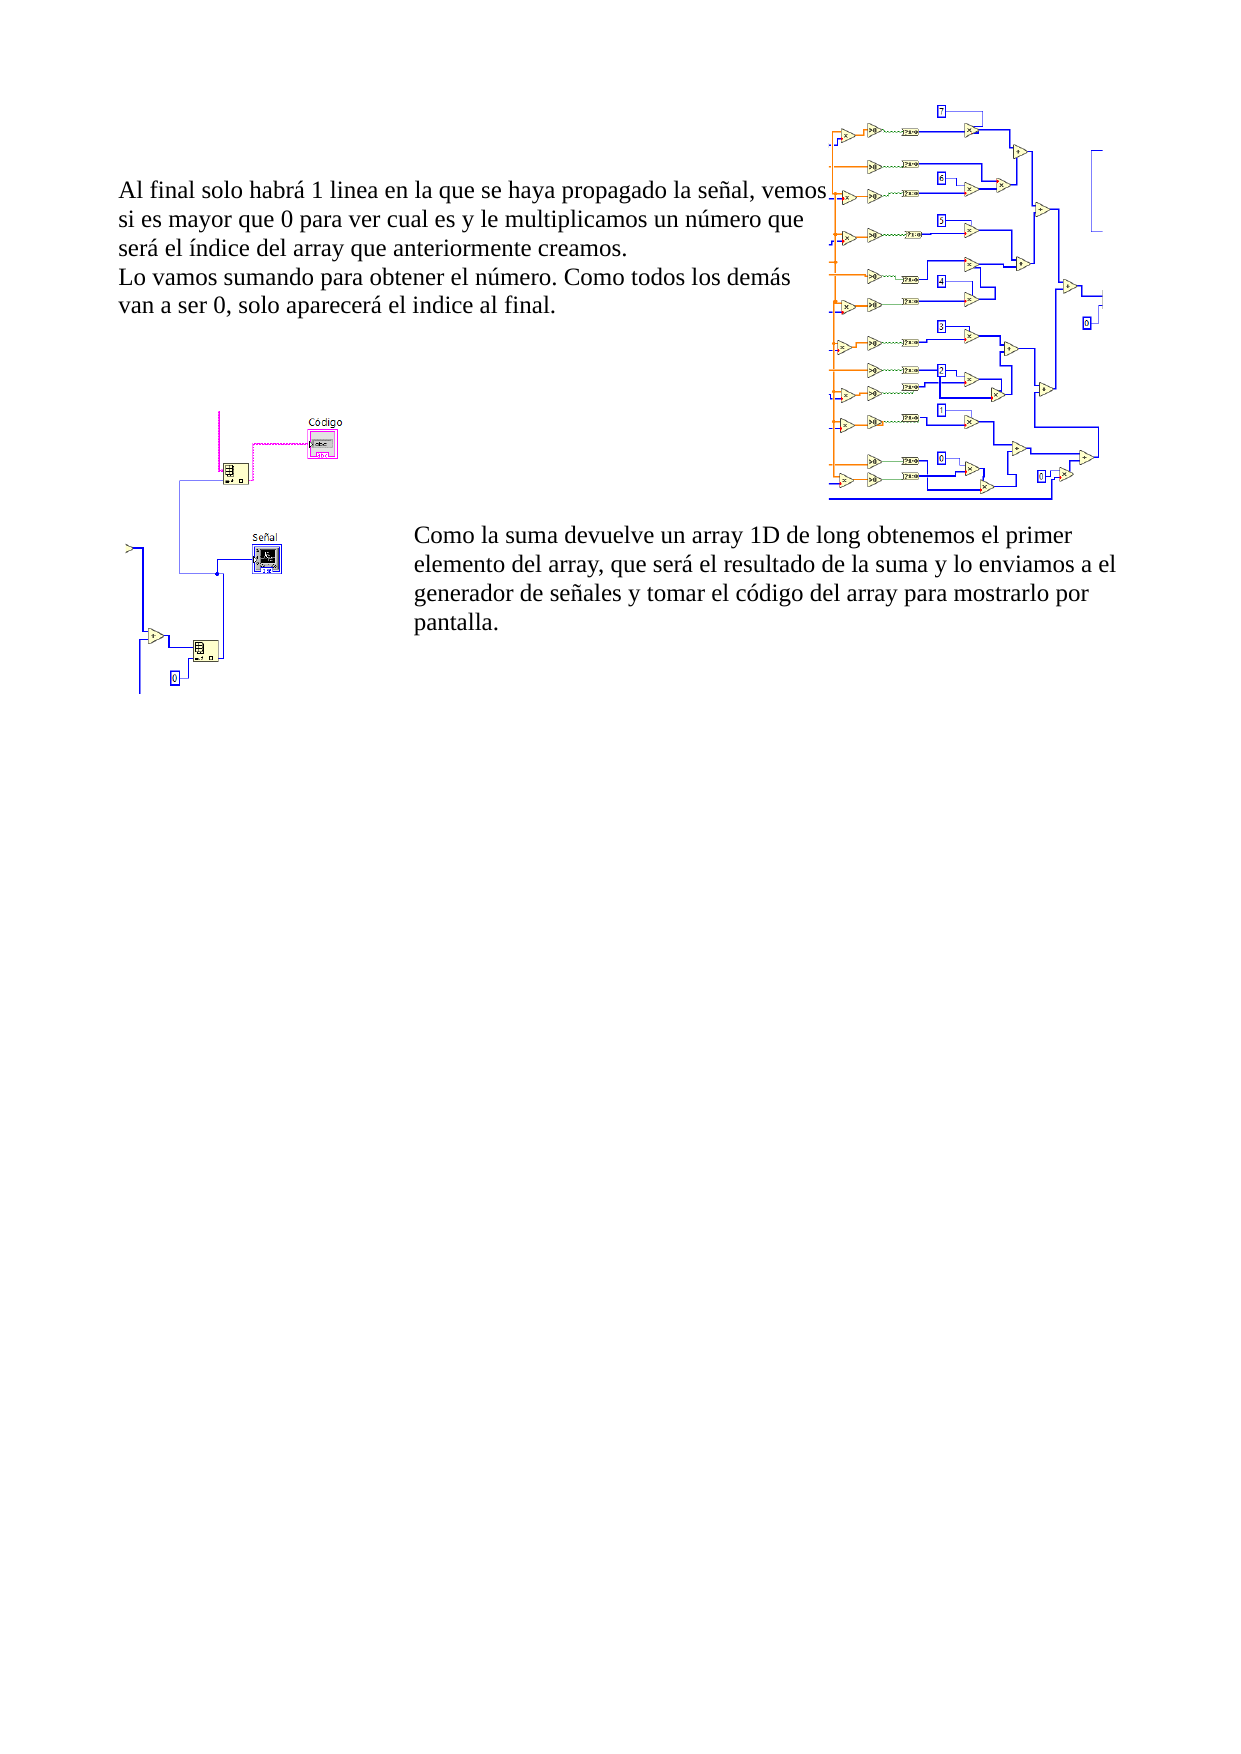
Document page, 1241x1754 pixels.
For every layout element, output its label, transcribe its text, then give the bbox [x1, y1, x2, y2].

text Como la suma devuelve un array 1D de long obtenemos el primer elemento del array, que será el resultado de la suma y lo enviamos a el generador de señales y tomar el código del array para mostrarlo por pantalla. [381, 521, 1122, 636]
picture [125, 411, 381, 694]
text Lo vamos sumando para obtener el número. Como todos los demás van a ser 0, solo aparecerá el indice al final. [118, 262, 828, 319]
picture [828, 89, 1103, 514]
text Al final solo habrá 1 linea en la que se haya propagado la señal, vemos si es mayor que 0 para ver cual es y le multiplicamos un número que será el índice del array que anteriormente creamos. [118, 176, 828, 262]
